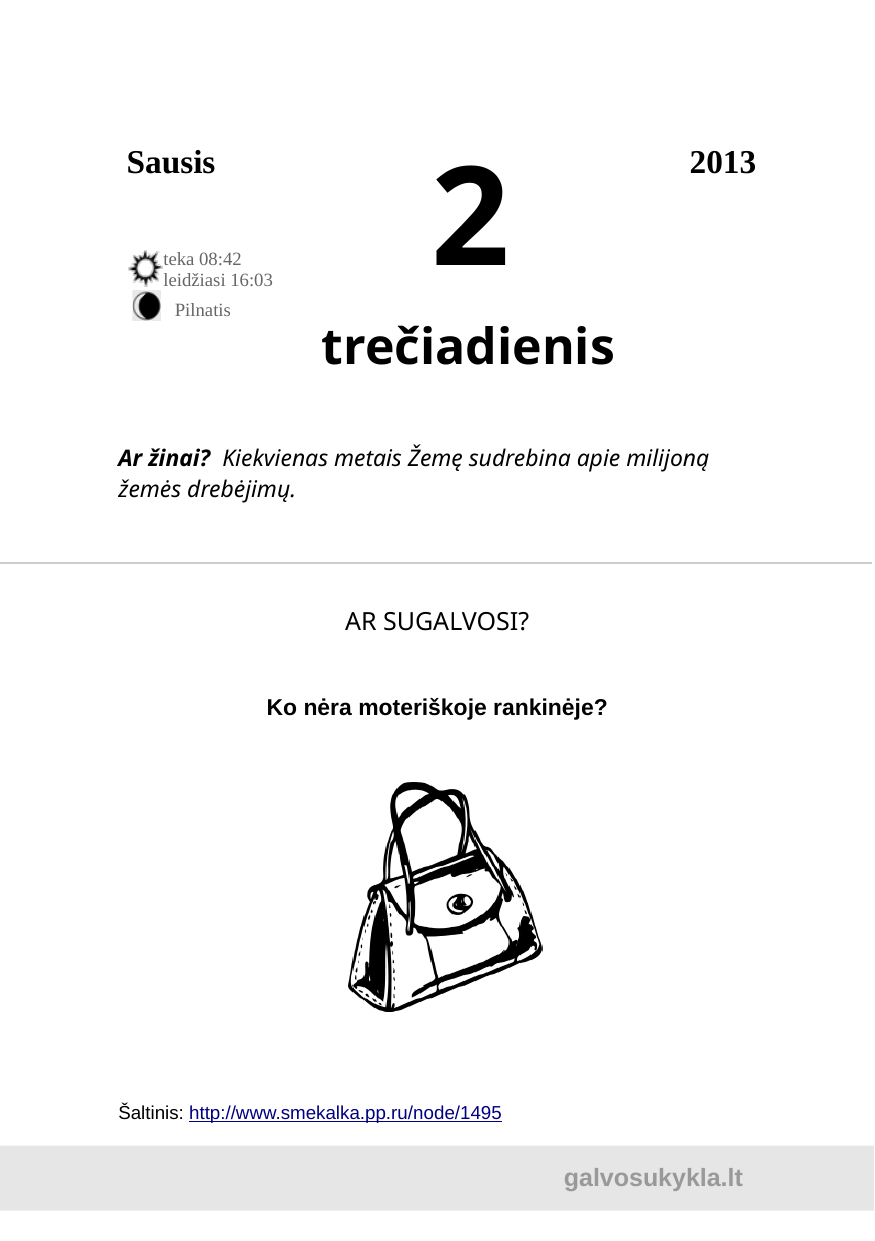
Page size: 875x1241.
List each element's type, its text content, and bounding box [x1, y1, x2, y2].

table_header Sausis teka 08:42 leidžiasi 16:03 [118, 118, 298, 287]
table_header Pilnatis [118, 288, 298, 379]
picture [320, 771, 554, 1023]
table_header 2013 [638, 118, 756, 379]
text AR SUGALVOSI? [118, 604, 756, 638]
subtitle Ko nėra moteriškoje rankinėje? [118, 694, 756, 721]
text Šaltinis: http://www.smekalka.pp.ru/node/1495 [118, 1102, 756, 1123]
text Ar žinai? Kiekvienas metais Žemę sudrebina apie milijoną žemės drebėjimų. [118, 442, 756, 504]
table_header 2 trečiadienis [299, 118, 638, 379]
